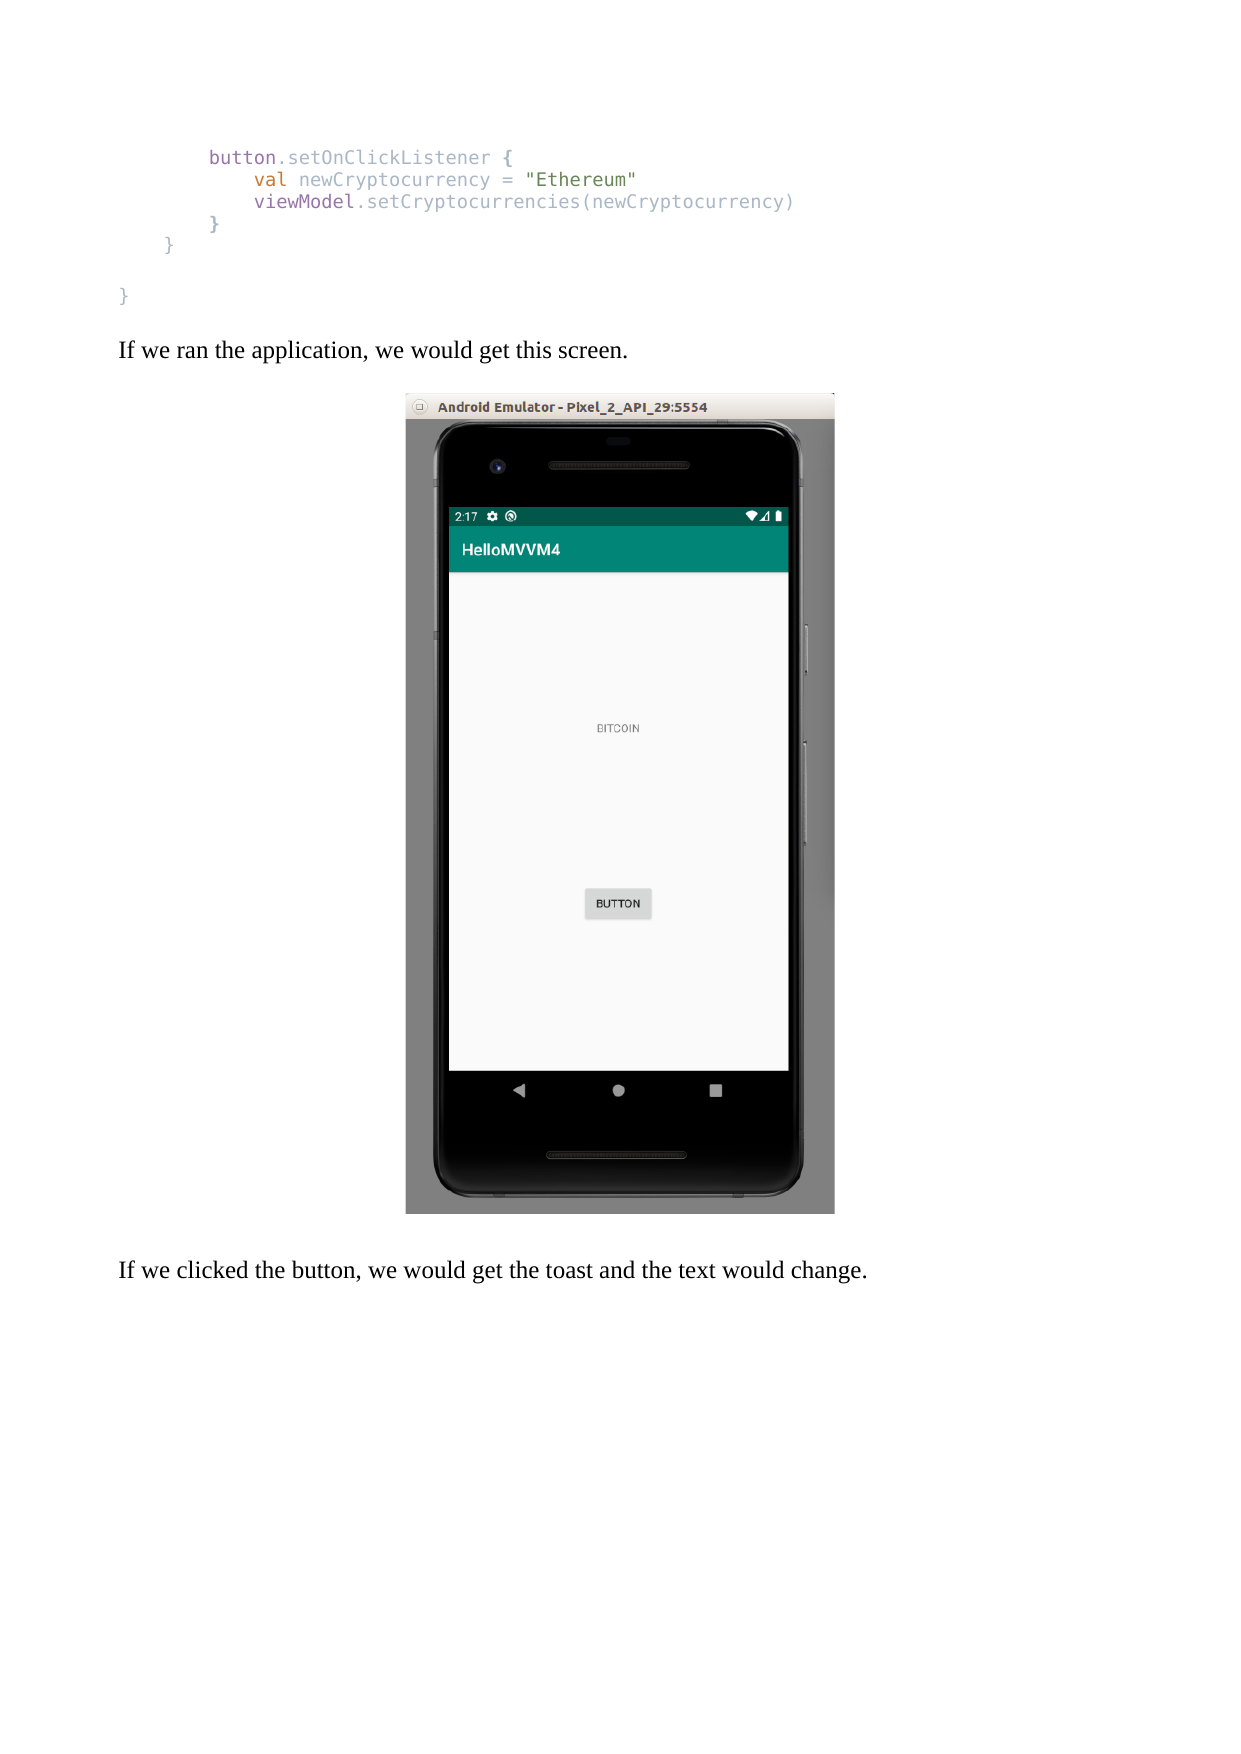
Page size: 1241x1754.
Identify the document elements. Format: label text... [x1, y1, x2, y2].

text If we clicked the button, we would get the toast and the text would change. [118, 1256, 1122, 1284]
text If we ran the application, we would get this screen. [118, 336, 1122, 364]
picture [405, 393, 835, 1214]
text button.setOnClickListener { val newCryptocurrency = "Ethereum" viewModel.setCryptocurrencies(newCryptocurrency) } } } [118, 118, 1122, 307]
